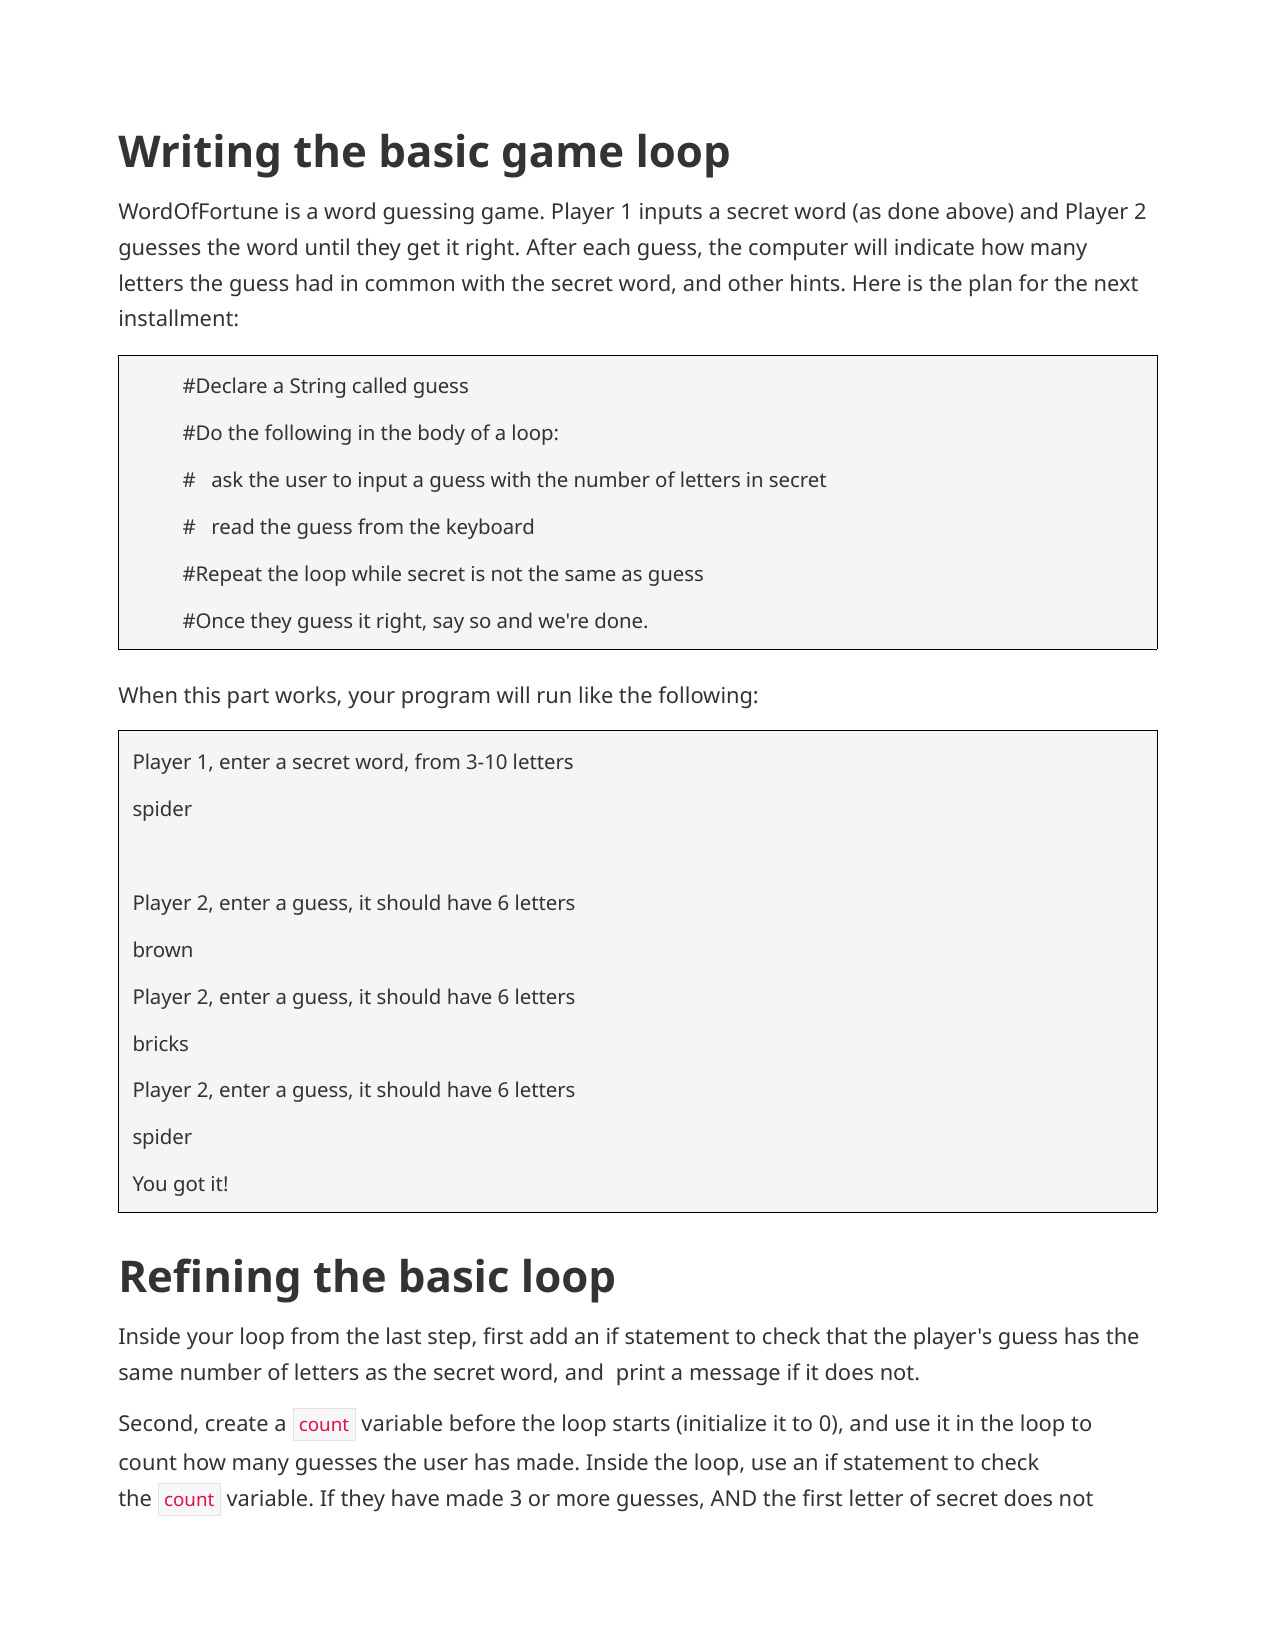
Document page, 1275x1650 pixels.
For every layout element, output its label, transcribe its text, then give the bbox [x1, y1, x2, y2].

text spider [119, 1105, 1157, 1151]
text # read the guess from the keyboard [119, 495, 1157, 541]
text #Once they guess it right, say so and we're done. [119, 589, 1157, 649]
text Player 1, enter a secret word, from 3-10 letters [119, 731, 1157, 776]
text bricks [119, 1012, 1157, 1057]
text Player 2, enter a guess, it should have 6 letters [119, 871, 1157, 916]
text Player 2, enter a guess, it should have 6 letters [119, 965, 1157, 1010]
text spider [119, 777, 1157, 823]
text #Do the following in the body of a loop: [119, 402, 1157, 447]
text #Repeat the loop while secret is not the same as guess [119, 542, 1157, 588]
text Second, create a count variable before the loop starts (initialize it to 0), and use it in the loop to count how many guesses the user has made. Inside the loop, use an if statement to check the count variable. If they have made 3 or more guesses, AND the first letter of secret does not [118, 1408, 1157, 1515]
subtitle Refining the basic loop [118, 1243, 1157, 1306]
text When this part works, your program will run like the following: [118, 680, 1157, 710]
subtitle Writing the basic game loop [118, 118, 1157, 181]
text #Declare a String called guess [119, 356, 1157, 400]
text You got it! [119, 1152, 1157, 1212]
text Inside your loop from the last step, first add an if statement to check that the player's guess has the same number of letters as the secret word, and print a message if it does not. [118, 1321, 1157, 1387]
text WordOfFortune is a word guessing game. Player 1 inputs a secret word (as done above) and Player 2 guesses the word until they get it right. After each guess, the computer will indicate how many letters the guess had in common with the secret word, and other hints. Here is the plan for the next installment: [118, 196, 1157, 333]
text # ask the user to input a guess with the number of letters in secret [119, 448, 1157, 494]
text brown [119, 918, 1157, 963]
text Player 2, enter a guess, it should have 6 letters [119, 1058, 1157, 1104]
